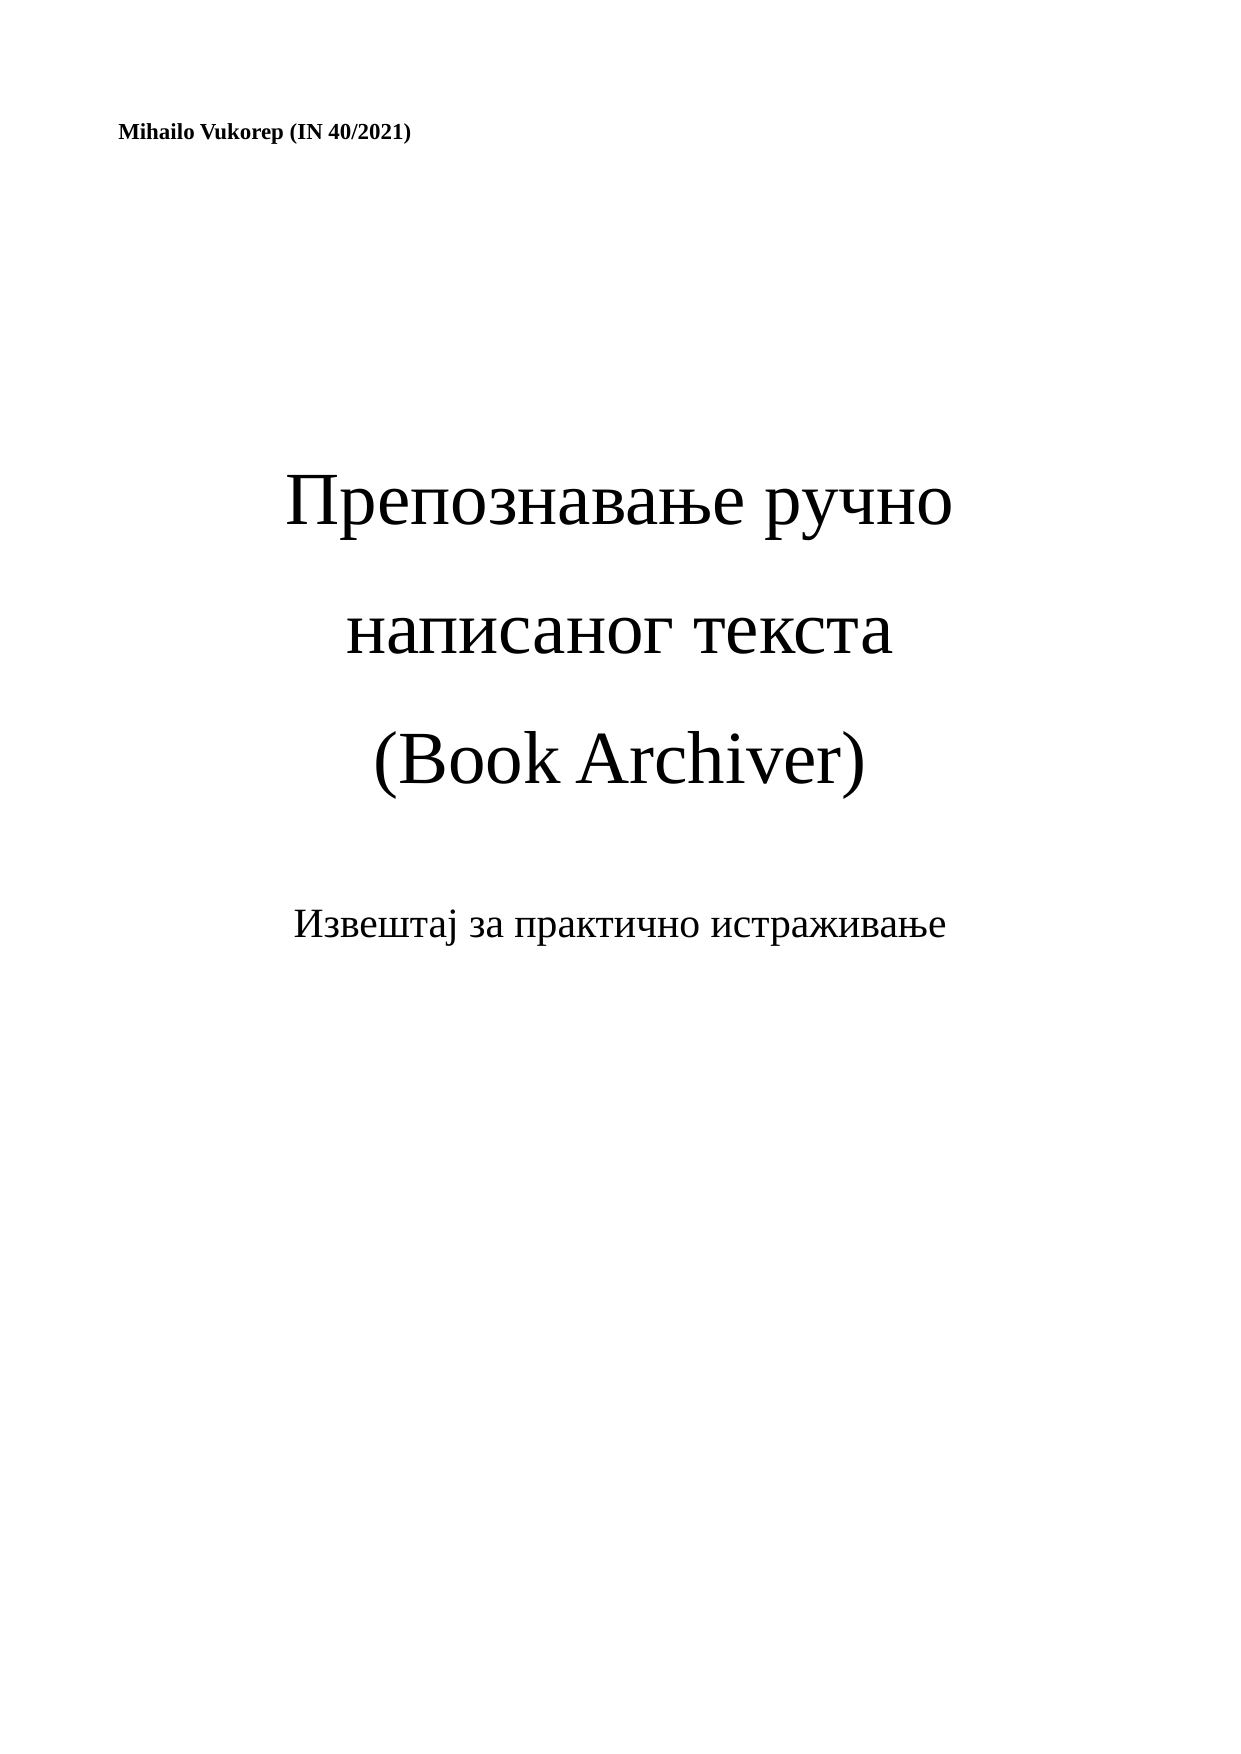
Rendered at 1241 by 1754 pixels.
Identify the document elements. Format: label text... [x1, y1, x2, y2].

subtitle Извештај за практично истраживање [118, 898, 1122, 946]
text Mihailo Vukorep (IN 40/2021) [118, 118, 1122, 144]
title Препознавање ручно написаног текста (Book Archiver) [118, 454, 1122, 799]
